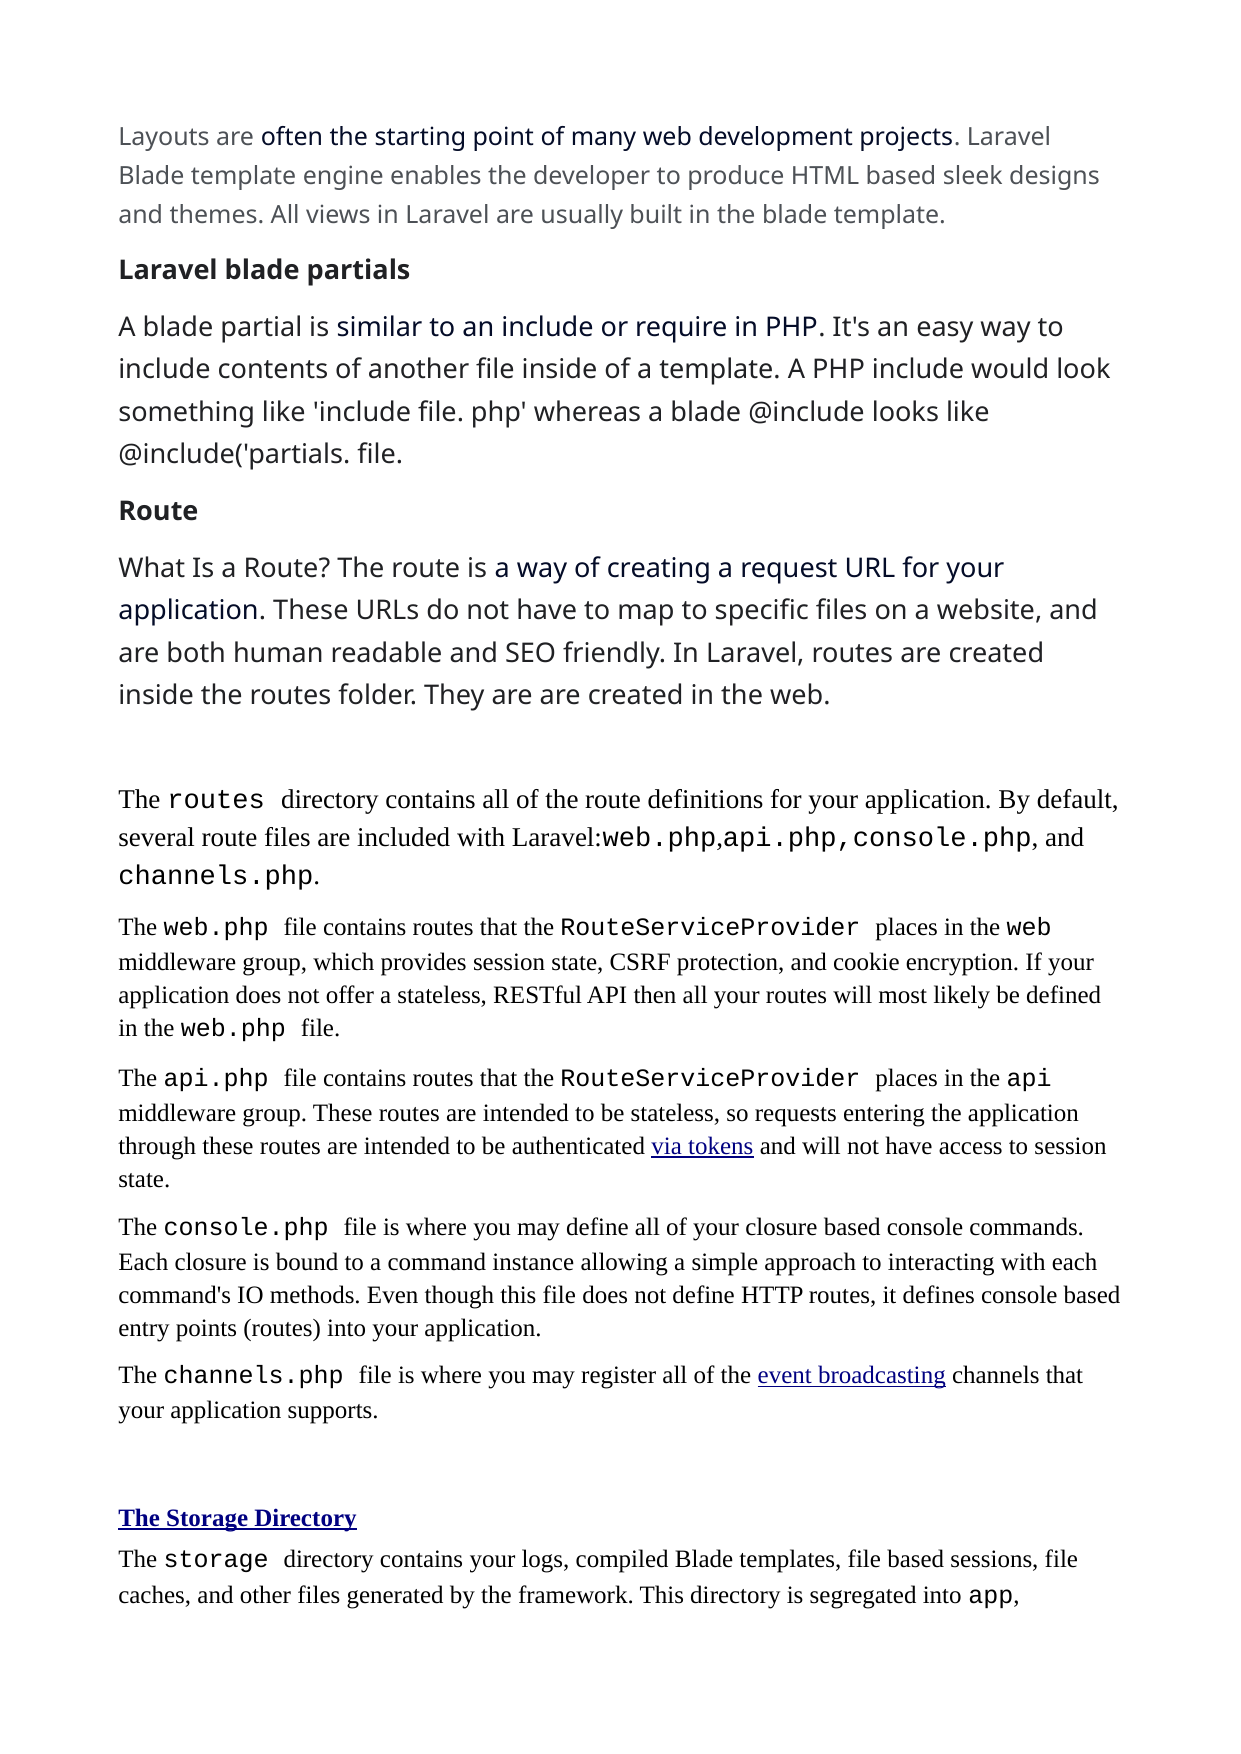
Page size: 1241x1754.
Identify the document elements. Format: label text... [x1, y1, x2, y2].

text Layouts are often the starting point of many web development projects. Laravel Blade template engine enables the developer to produce HTML based sleek designs and themes. All views in Laravel are usually built in the blade template. [118, 118, 1122, 231]
text The storage directory contains your logs, compiled Blade templates, file based sessions, file caches, and other files generated by the framework. This directory is segregated into app, [118, 1544, 1122, 1611]
text A blade partial is similar to an include or require in PHP. It's an easy way to include contents of another file inside of a template. A PHP include would look something like 'include file. php' whereas a blade @include looks like @include('partials. file. [118, 307, 1122, 471]
text Laravel blade partials [118, 250, 1122, 287]
text The routes directory contains all of the route definitions for your application. By default, several route files are included with Laravel:web.php,api.php,console.php, and channels.php. [118, 783, 1122, 892]
text The console.php file is where you may define all of your closure based console commands. Each closure is bound to a command instance allowing a simple approach to interacting with each command's IO methods. Even though this file does not define HTTP routes, it defines console based entry points (routes) into your application. [118, 1212, 1122, 1342]
text The channels.php file is where you may register all of the event broadcasting channels that your application supports. [118, 1361, 1122, 1424]
subtitle The Storage Directory [118, 1503, 1122, 1532]
text The web.php file contains routes that the RouteServiceProvider places in the web middleware group, which provides session state, CSRF protection, and cookie encryption. If your application does not offer a stateless, RESTful API then all your routes will most likely be defined in the web.php file. [118, 912, 1122, 1044]
text Route [118, 491, 1122, 528]
text The api.php file contains routes that the RouteServiceProvider places in the api middleware group. These routes are intended to be stateless, so requests entering the application through these routes are intended to be authenticated via tokens and will not have access to session state. [118, 1063, 1122, 1193]
text What Is a Route? The route is a way of creating a request URL for your application. These URLs do not have to map to specific files on a website, and are both human readable and SEO friendly. In Laravel, routes are created inside the routes folder. They are are created in the web. [118, 548, 1122, 712]
